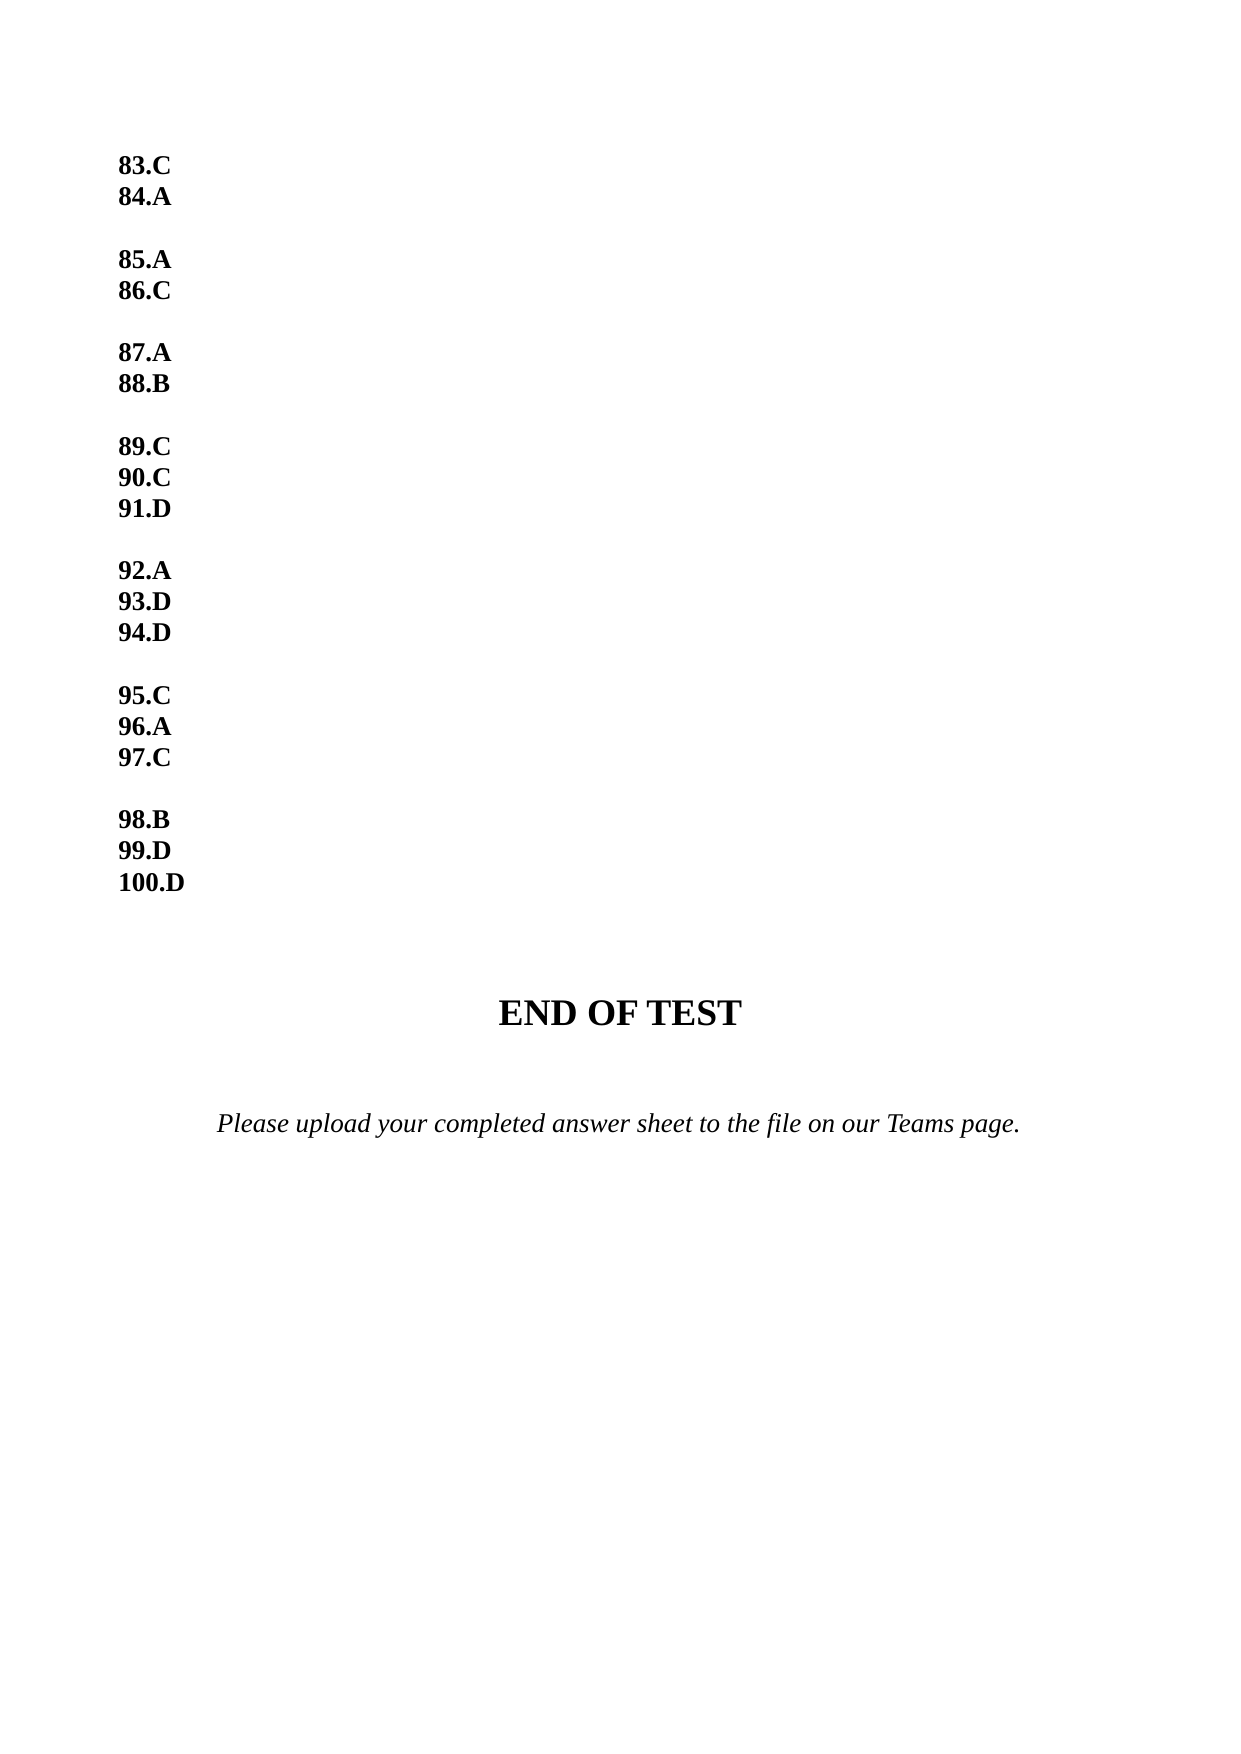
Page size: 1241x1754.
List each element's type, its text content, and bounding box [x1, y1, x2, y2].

text 93.D [118, 585, 1122, 616]
text 84.A [118, 180, 1122, 212]
text END OF TEST [118, 990, 1122, 1033]
text 90.C [118, 461, 1122, 492]
text 83.C [118, 149, 1122, 180]
text 86.C [118, 274, 1122, 305]
text 91.D [118, 492, 1122, 523]
text 97.C [118, 741, 1122, 772]
text 88.B [118, 367, 1122, 398]
text 96.A [118, 710, 1122, 741]
text Please upload your completed answer sheet to the file on our Teams page. [118, 1108, 1122, 1139]
text 92.A [118, 554, 1122, 585]
text 100.D [118, 866, 1122, 897]
text 94.D [118, 616, 1122, 648]
text 95.C [118, 679, 1122, 710]
text 85.A [118, 243, 1122, 274]
text 87.A [118, 336, 1122, 367]
text 98.B [118, 803, 1122, 834]
text 99.D [118, 834, 1122, 866]
text 89.C [118, 429, 1122, 461]
